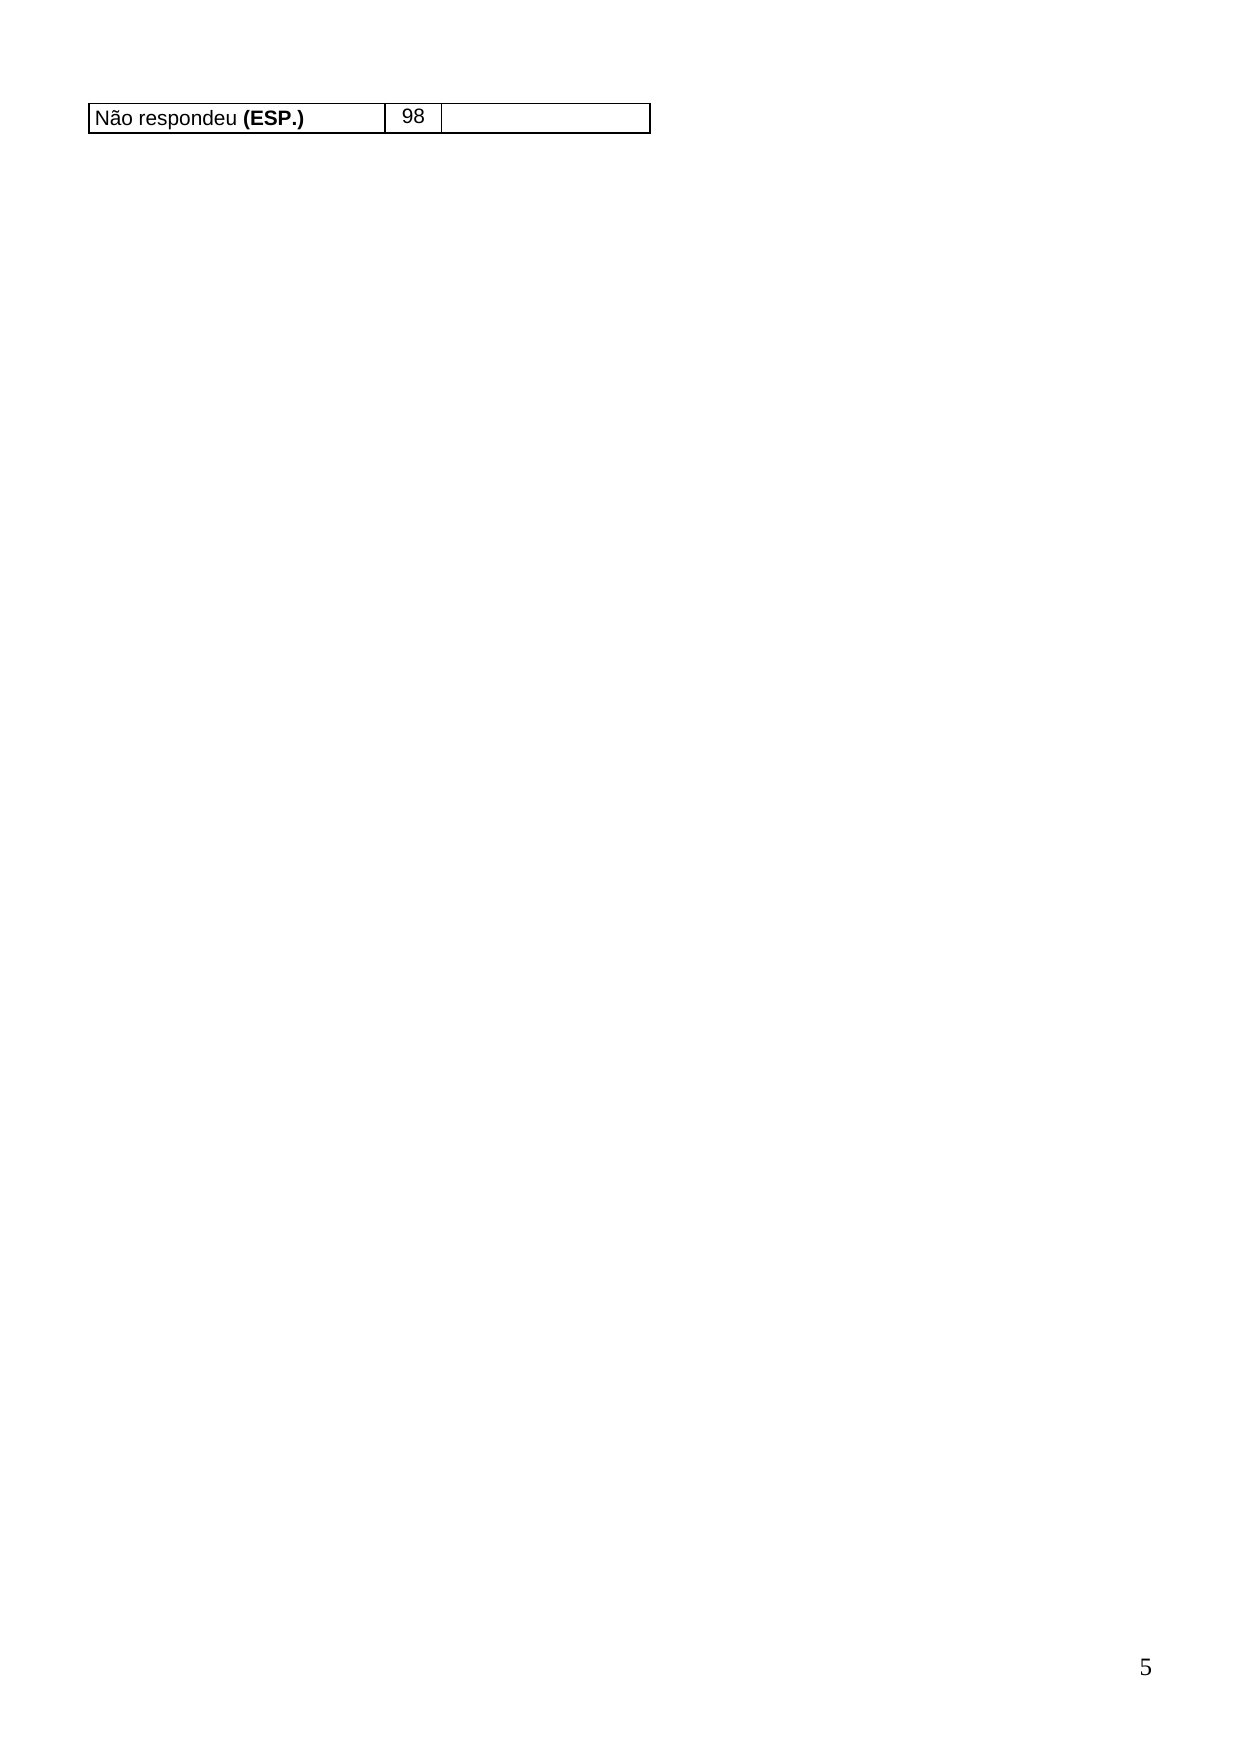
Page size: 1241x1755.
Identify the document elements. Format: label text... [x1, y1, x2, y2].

table_cell [442, 104, 649, 132]
table_cell Não respondeu (ESP.) [90, 104, 384, 132]
table_cell 98 [386, 104, 441, 132]
